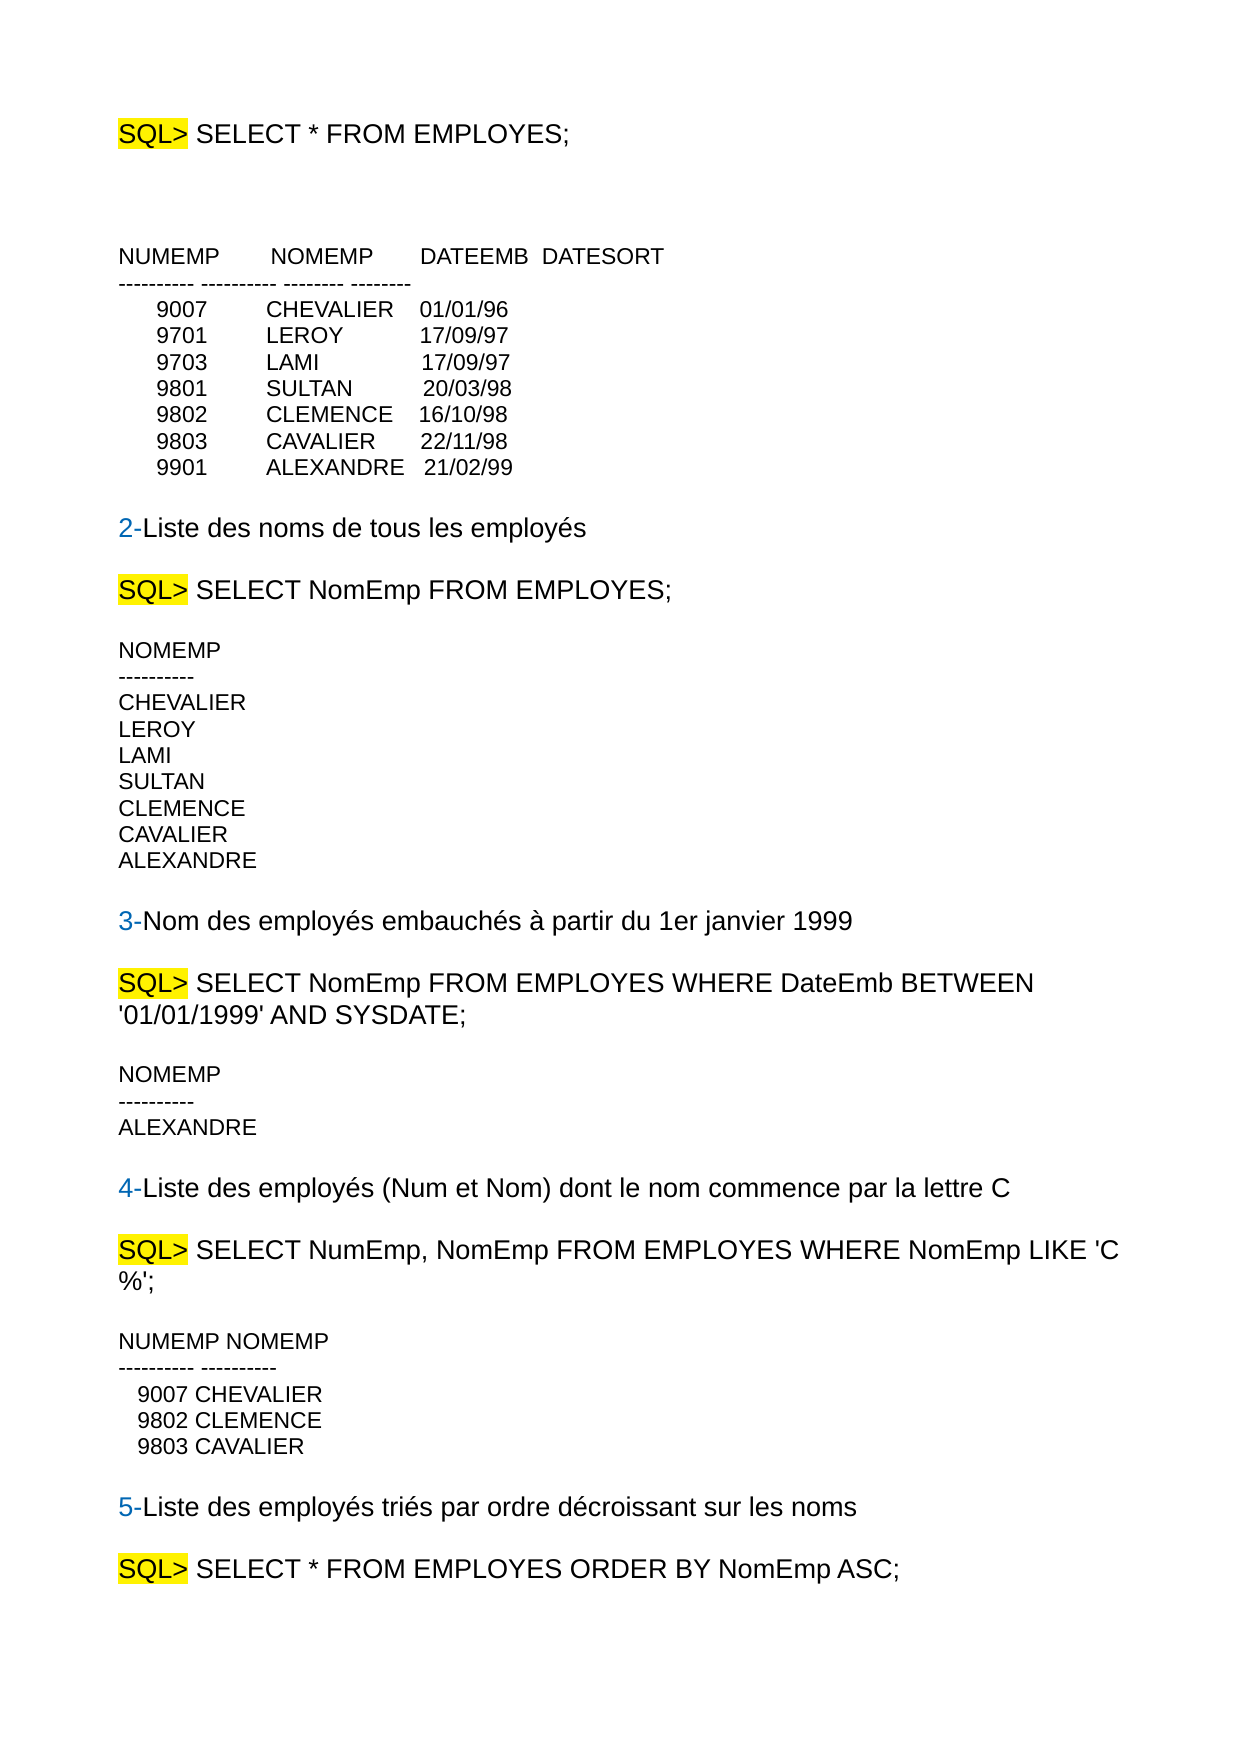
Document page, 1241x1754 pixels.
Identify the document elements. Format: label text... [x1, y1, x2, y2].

text ALEXANDRE [118, 847, 1122, 874]
text SQL> SELECT * FROM EMPLOYES; [118, 118, 1122, 149]
text NOMEMP [118, 637, 1122, 663]
text ---------- ---------- [118, 1354, 1122, 1381]
text ALEXANDRE [118, 1114, 1122, 1140]
text 9803 CAVALIER 22/11/98 [118, 428, 1122, 454]
text 9703 LAMI 17/09/97 [118, 348, 1122, 375]
text NOMEMP [118, 1061, 1122, 1088]
text SQL> SELECT * FROM EMPLOYES ORDER BY NomEmp ASC; [118, 1553, 1122, 1584]
text 9901 ALEXANDRE 21/02/99 [118, 454, 1122, 480]
text LEROY [118, 716, 1122, 742]
text SQL> SELECT NumEmp, NomEmp FROM EMPLOYES WHERE NomEmp LIKE 'C%'; [118, 1234, 1122, 1297]
text NUMEMP NOMEMP [118, 1328, 1122, 1354]
text CLEMENCE [118, 795, 1122, 821]
text ---------- [118, 663, 1122, 689]
text 9802 CLEMENCE 16/10/98 [118, 401, 1122, 428]
text SQL> SELECT NomEmp FROM EMPLOYES; [118, 574, 1122, 605]
text ---------- [118, 1088, 1122, 1114]
text 9803 CAVALIER [118, 1433, 1122, 1459]
text CHEVALIER [118, 689, 1122, 716]
text 9801 SULTAN 20/03/98 [118, 375, 1122, 401]
text NUMEMP NOMEMP DATEEMB DATESORT [118, 243, 1122, 269]
text 9701 LEROY 17/09/97 [118, 322, 1122, 348]
text 3-Nom des employés embauchés à partir du 1er janvier 1999 [118, 905, 1122, 936]
text 2-Liste des noms de tous les employés [118, 512, 1122, 543]
text LAMI [118, 742, 1122, 768]
text 4-Liste des employés (Num et Nom) dont le nom commence par la lettre C [118, 1172, 1122, 1203]
text CAVALIER [118, 821, 1122, 847]
text SQL> SELECT NomEmp FROM EMPLOYES WHERE DateEmb BETWEEN '01/01/1999' AND SYSDATE; [118, 967, 1122, 1030]
text SULTAN [118, 768, 1122, 795]
text ---------- ---------- -------- -------- [118, 269, 1122, 296]
text 9802 CLEMENCE [118, 1407, 1122, 1433]
text 9007 CHEVALIER 01/01/96 [118, 296, 1122, 322]
text 9007 CHEVALIER [118, 1381, 1122, 1407]
text 5-Liste des employés triés par ordre décroissant sur les noms [118, 1491, 1122, 1522]
